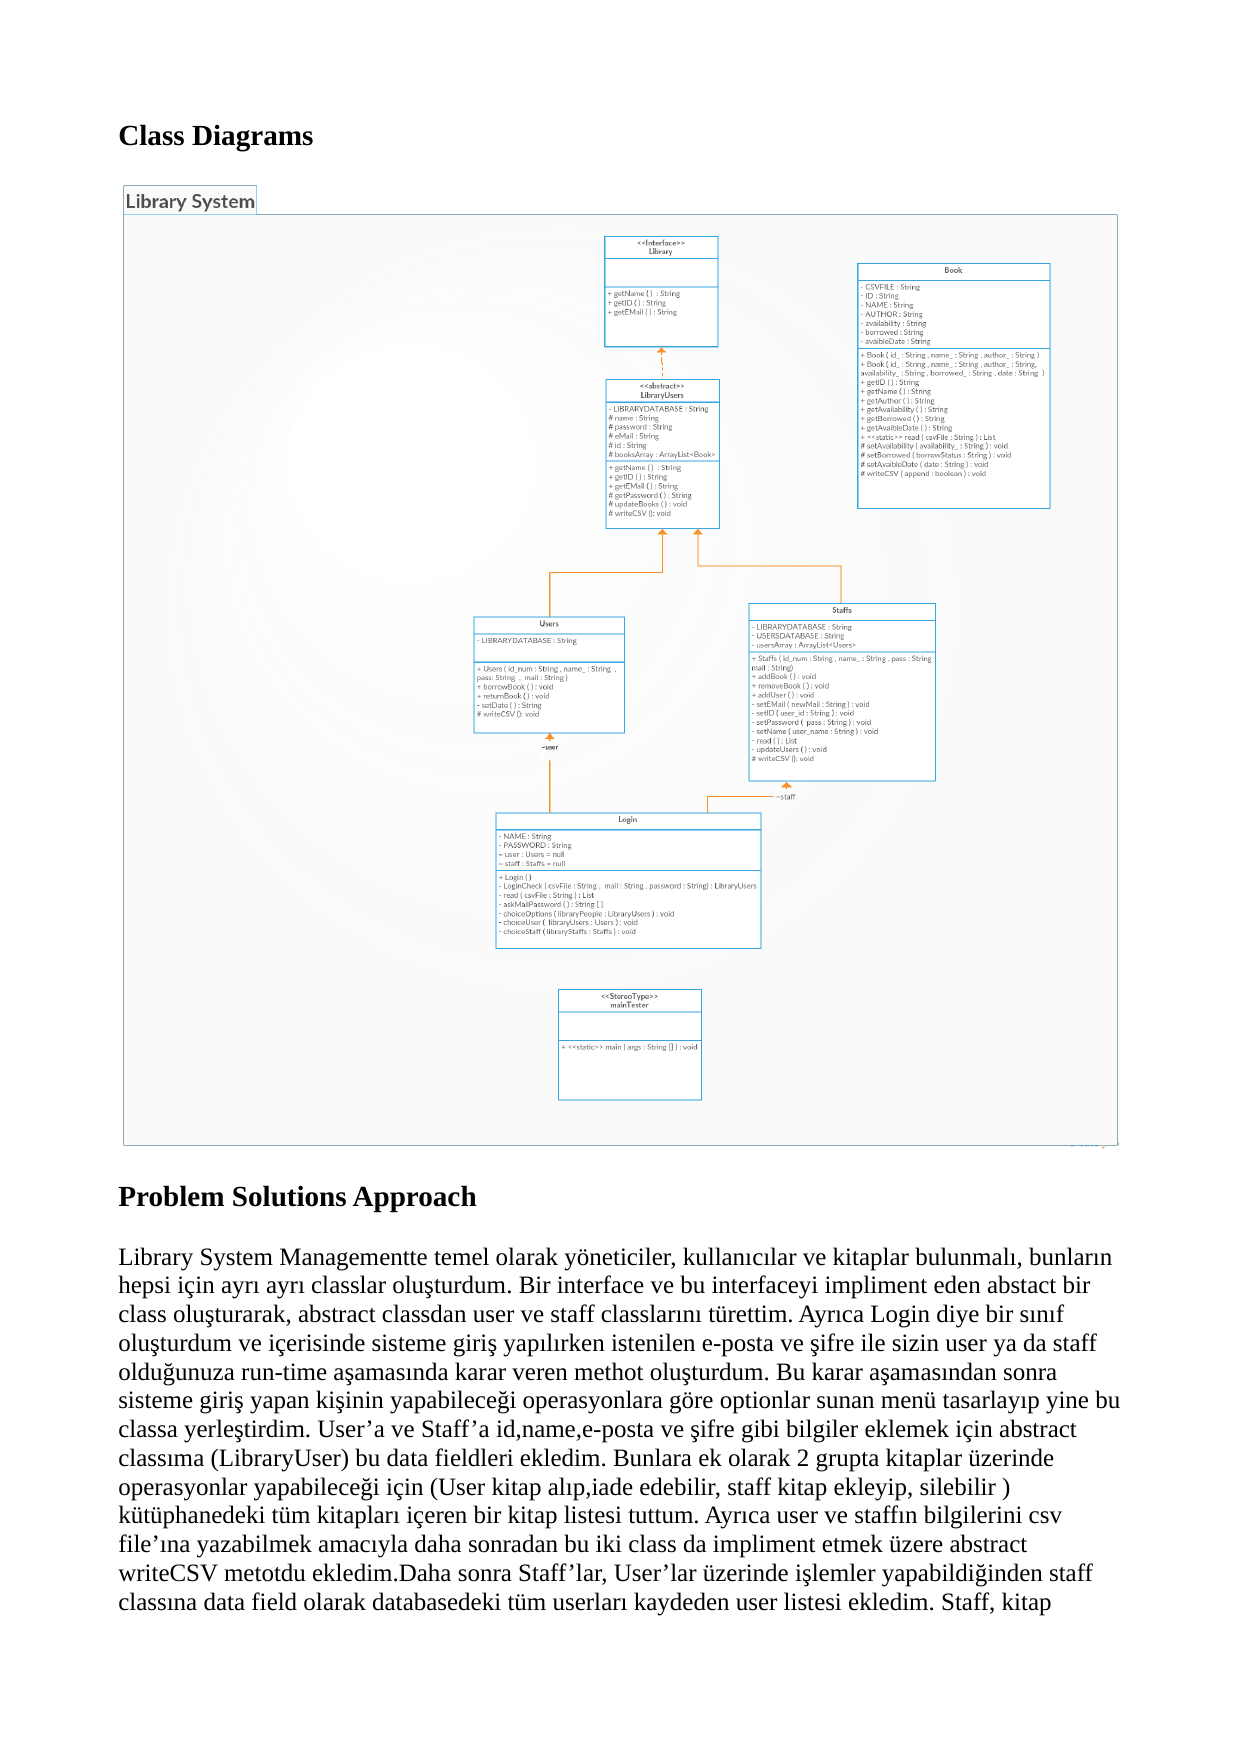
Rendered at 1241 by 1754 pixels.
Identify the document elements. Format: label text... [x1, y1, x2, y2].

text Problem Solutions Approach [118, 1179, 1122, 1213]
text Class Diagrams [118, 118, 1122, 152]
text Library System Managementte temel olarak yöneticiler, kullanıcılar ve kitaplar bulunmalı, bunların hepsi için ayrı ayrı classlar oluşturdum. Bir interface ve bu interfaceyi impliment eden abstact bir class oluşturarak, abstract classdan user ve staff classlarını türettim. Ayrıca Login diye bir sınıf oluşturdum ve içerisinde sisteme giriş yapılırken istenilen e-posta ve şifre ile sizin user ya da staff olduğunuza run-time aşamasında karar veren methot oluşturdum. Bu karar aşamasından sonra sisteme giriş yapan kişinin yapabileceği operasyonlara göre optionlar sunan menü tasarlayıp yine bu classa yerleştirdim. User’a ve Staff’a id,name,e-posta ve şifre gibi bilgiler eklemek için abstract classıma (LibraryUser) bu data fieldleri ekledim. Bunlara ek olarak 2 grupta kitaplar üzerinde operasyonlar yapabileceği için (User kitap alıp,iade edebilir, staff kitap ekleyip, silebilir ) kütüphanedeki tüm kitapları içeren bir kitap listesi tuttum. Ayrıca user ve staffın bilgilerini csv file’ına yazabilmek amacıyla daha sonradan bu iki class da impliment etmek üzere abstract writeCSV metotdu ekledim.Daha sonra Staff’lar, User’lar üzerinde işlemler yapabildiğinden staff classına data field olarak databasedeki tüm userları kaydeden user listesi ekledim. Staff, kitap [118, 1242, 1122, 1616]
